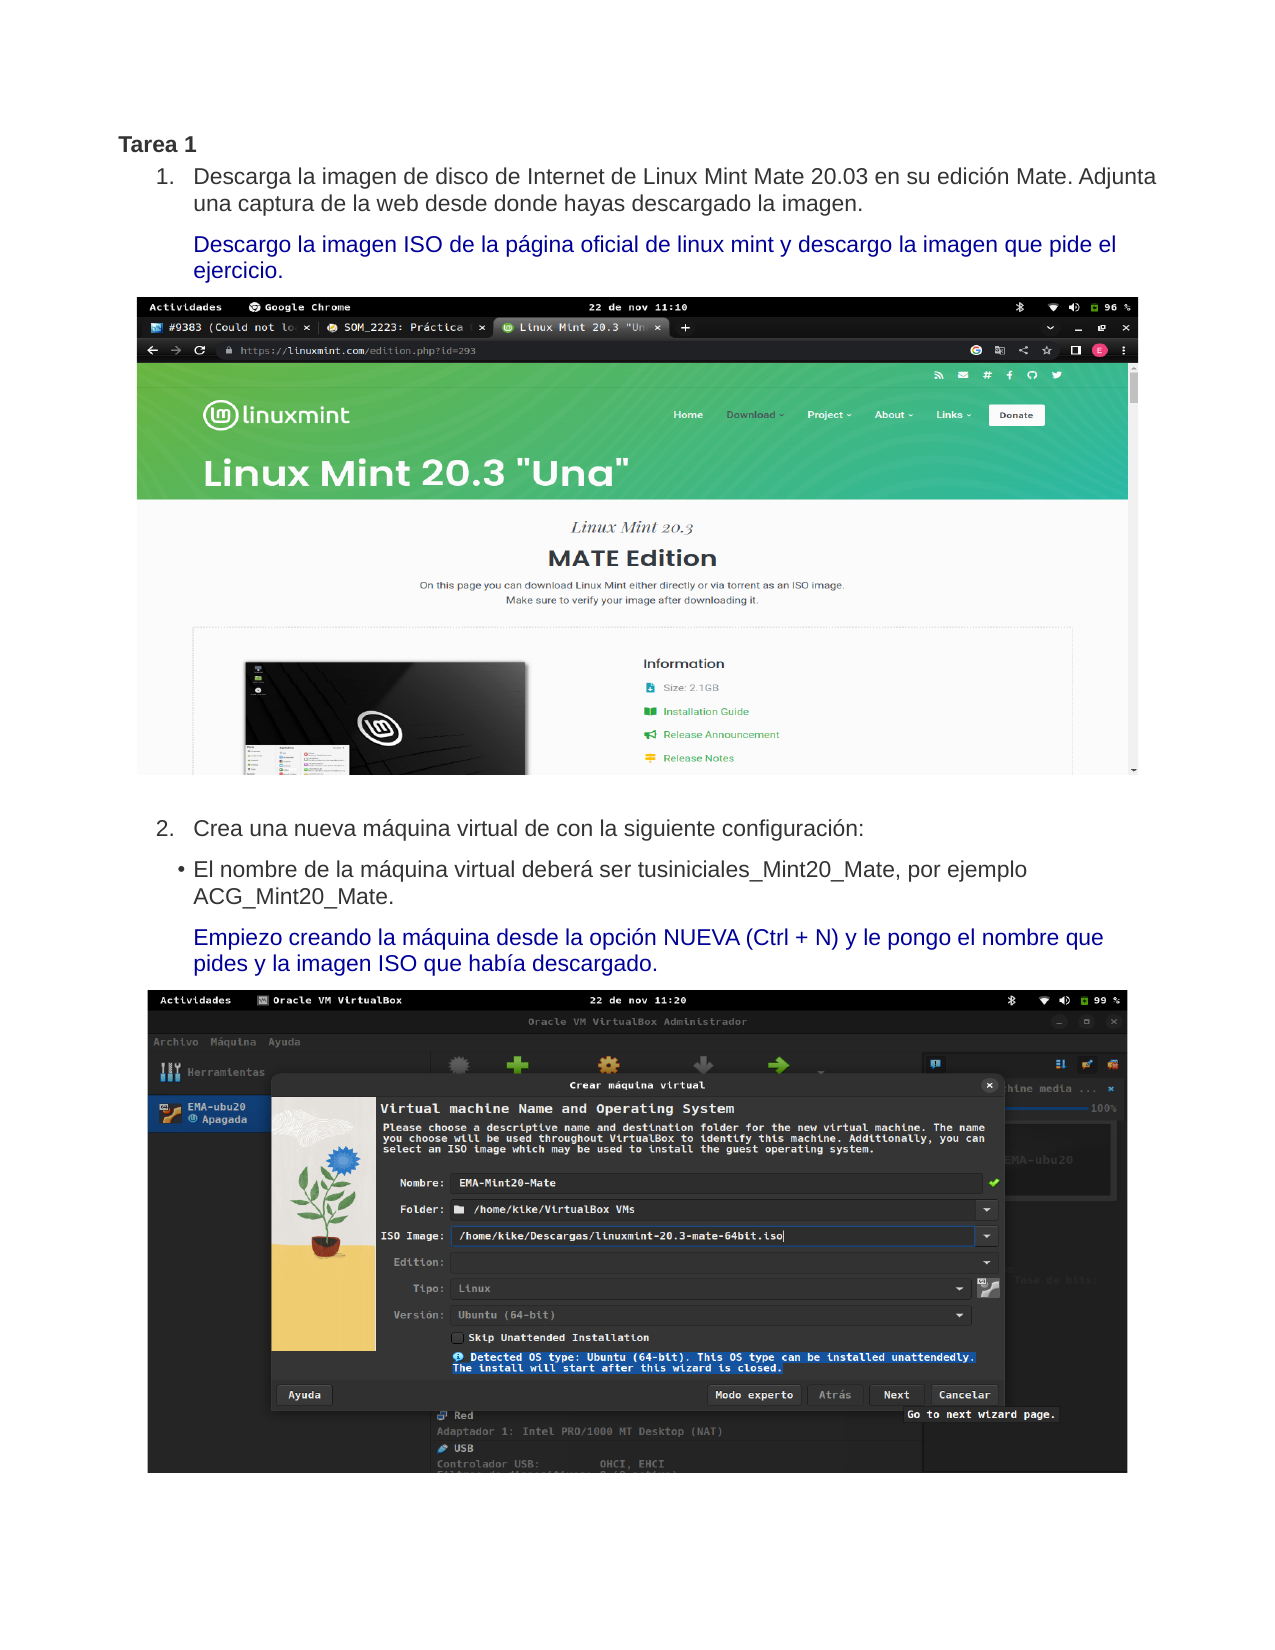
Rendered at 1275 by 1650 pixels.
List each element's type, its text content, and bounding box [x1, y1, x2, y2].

list Descargo la imagen ISO de la página oficial de linux mint y descargo la imagen que pide el ejercicio. [156, 231, 1157, 283]
picture [147, 990, 1128, 1473]
list El nombre de la máquina virtual deberá ser tusiniciales_Mint20_Mate, por ejemplo ACG_Mint20_Mate. [177, 856, 1157, 909]
list Empiezo creando la máquina desde la opción NUEVA (Ctrl + N) y le pongo el nombre que pides y la imagen ISO que había descargado. [177, 923, 1157, 976]
list Descarga la imagen de disco de Internet de Linux Mint Mate 20.03 en su edición Mate. Adjunta una captura de la web desde donde hayas descargado la imagen. [156, 163, 1157, 216]
subtitle Tarea 1 [118, 131, 1157, 157]
list Crea una nueva máquina virtual de con la siguiente configuración: [156, 815, 1157, 842]
picture [136, 297, 1139, 775]
